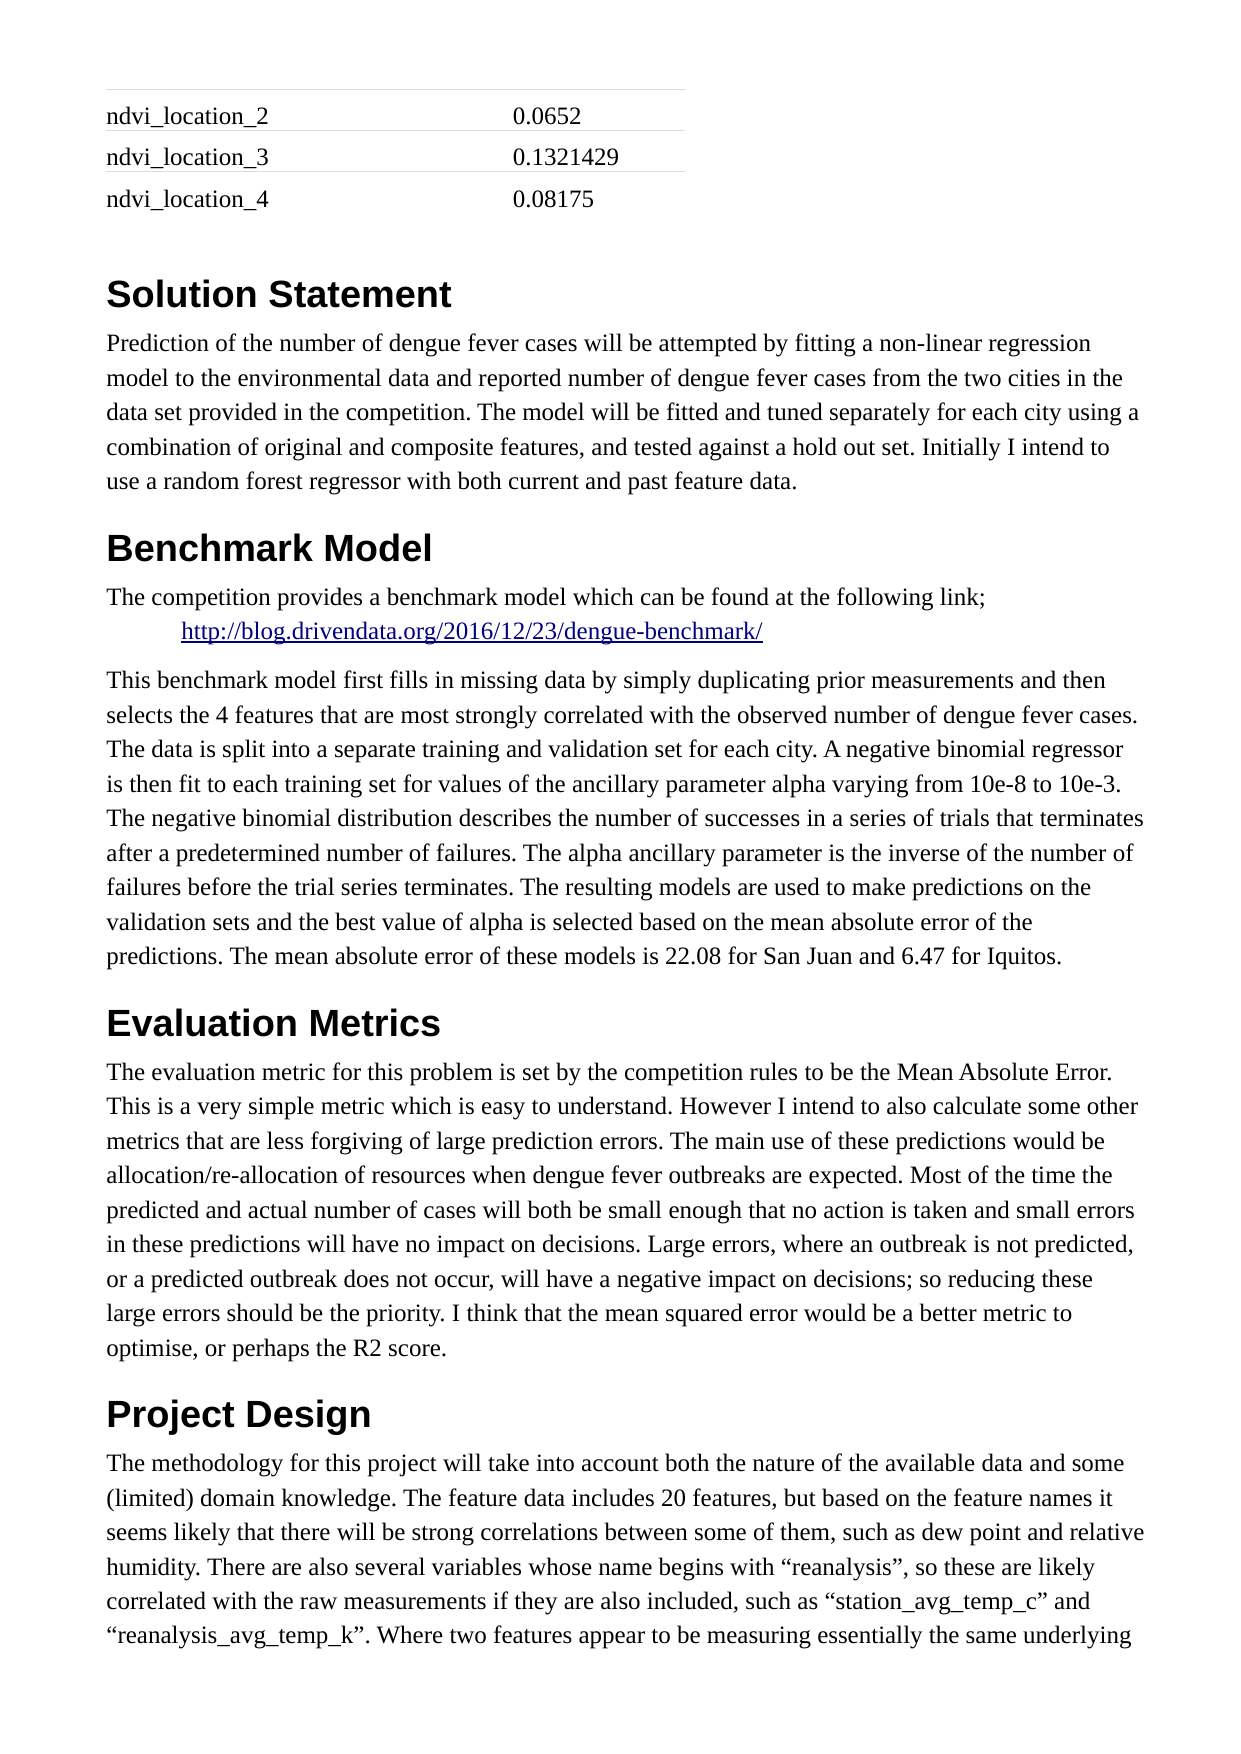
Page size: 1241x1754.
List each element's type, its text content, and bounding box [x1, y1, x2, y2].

subtitle Benchmark Model [106, 526, 1146, 569]
table_cell 0.1321429 [513, 131, 684, 171]
text Prediction of the number of dengue fever cases will be attempted by fitting a non-linear regression model to the environmental data and reported number of dengue fever cases from the two cities in the data set provided in the competition. The model will be fitted and tuned separately for each city using a combination of original and composite features, and tested against a hold out set. Initially I intend to use a random forest regressor with both current and past feature data. [106, 328, 1146, 495]
table_cell ndvi_location_2 [106, 90, 513, 130]
table_cell 0.08175 [513, 172, 684, 213]
table_cell 0.0652 [513, 90, 684, 130]
text This benchmark model first fills in missing data by simply duplicating prior measurements and then selects the 4 features that are most strongly correlated with the observed number of dengue fever cases. The data is split into a separate training and validation set for each city. A negative binomial regressor is then fit to each training set for values of the ancillary parameter alpha varying from 10e-8 to 10e-3. The negative binomial distribution describes the number of successes in a series of trials that terminates after a predetermined number of failures. The alpha ancillary parameter is the inverse of the number of failures before the trial series terminates. The resulting models are used to make predictions on the validation sets and the best value of alpha is selected based on the mean absolute error of the predictions. The mean absolute error of these models is 22.08 for San Juan and 6.47 for Iquitos. [106, 665, 1146, 970]
text The methodology for this project will take into account both the nature of the available data and some (limited) domain knowledge. The feature data includes 20 features, but based on the feature names it seems likely that there will be strong correlations between some of them, such as dew point and relative humidity. There are also several variables whose name begins with “reanalysis”, so these are likely correlated with the raw measurements if they are also included, such as “station_avg_temp_c” and “reanalysis_avg_temp_k”. Where two features appear to be measuring essentially the same underlying [106, 1448, 1146, 1649]
table_cell ndvi_location_4 [106, 172, 513, 213]
table_cell ndvi_location_3 [106, 131, 513, 171]
text The evaluation metric for this problem is set by the competition rules to be the Mean Absolute Error. This is a very simple metric which is easy to understand. However I intend to also calculate some other metrics that are less forgiving of large prediction errors. The main use of these predictions would be allocation/re-allocation of resources when dengue fever outbreaks are expected. Most of the time the predicted and actual number of cases will both be small enough that no action is taken and small errors in these predictions will have no impact on decisions. Large errors, where an outbreak is not predicted, or a predicted outbreak does not occur, will have a negative impact on decisions; so reducing these large errors should be the priority. I think that the mean squared error would be a better metric to optimise, or perhaps the R2 score. [106, 1057, 1146, 1361]
subtitle Project Design [106, 1392, 1146, 1436]
text The competition provides a benchmark model which can be found at the following link; http://blog.drivendata.org/2016/12/23/dengue-benchmark/ [106, 582, 1146, 645]
subtitle Evaluation Metrics [106, 1001, 1146, 1044]
subtitle Solution Statement [106, 272, 1146, 316]
